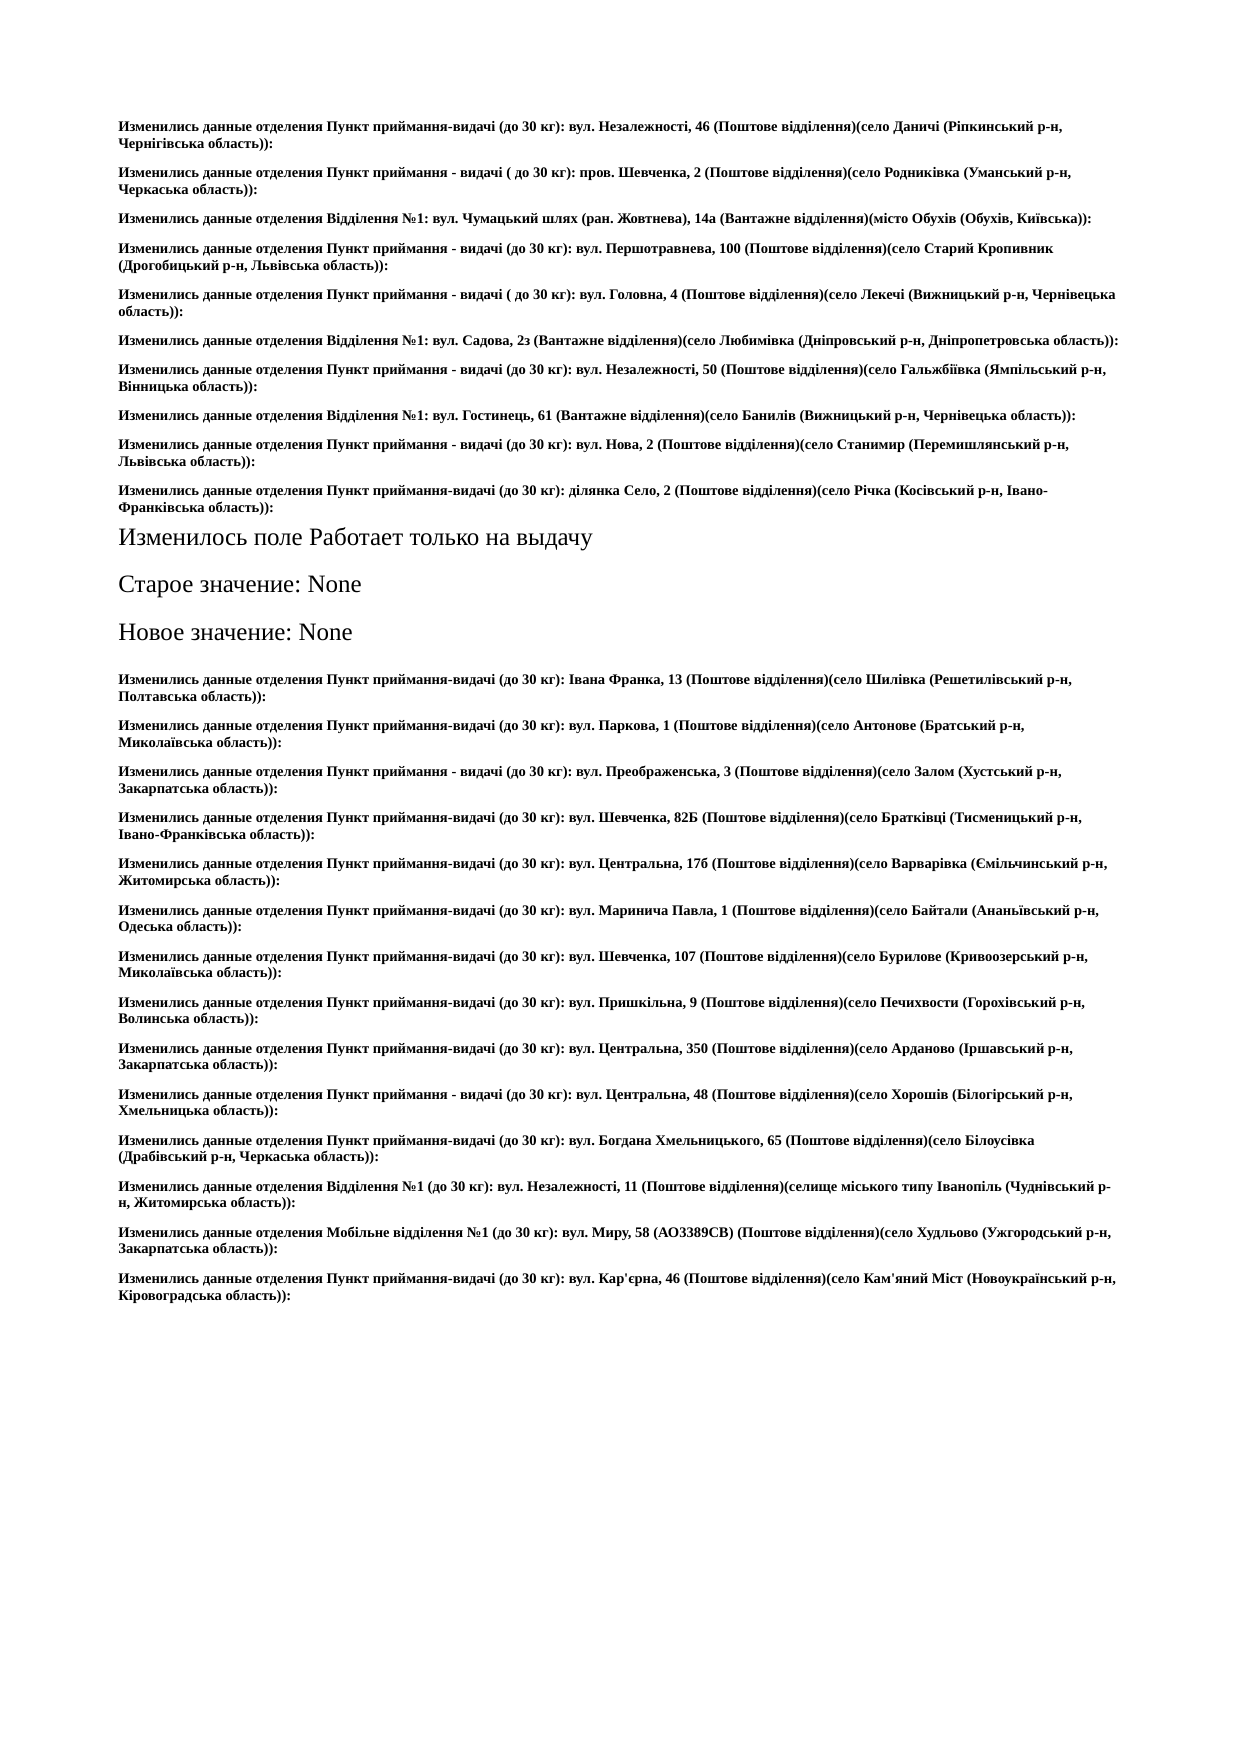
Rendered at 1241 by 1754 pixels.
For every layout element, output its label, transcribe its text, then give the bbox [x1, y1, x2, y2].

subtitle Изменились данные отделения Пункт приймання - видачі (до 30 кг): вул. Нова, 2 (Поштове відділення)(село Станимир (Перемишлянський р-н, Львівська область)): [118, 436, 1122, 470]
subtitle Изменились данные отделения Пункт приймання-видачі (до 30 кг): вул. Незалежності, 46 (Поштове відділення)(село Даничі (Ріпкинський р-н, Чернігівська область)): [118, 118, 1122, 152]
subtitle Изменились данные отделения Пункт приймання - видачі ( до 30 кг): пров. Шевченка, 2 (Поштове відділення)(село Родниківка (Уманський р-н, Черкаська область)): [118, 164, 1122, 198]
text Новое значение: None [118, 617, 1122, 646]
subtitle Изменились данные отделения Пункт приймання-видачі (до 30 кг): вул. Паркова, 1 (Поштове відділення)(село Антонове (Братський р-н, Миколаївська область)): [118, 717, 1122, 751]
subtitle Изменились данные отделения Пункт приймання - видачі (до 30 кг): вул. Першотравнева, 100 (Поштове відділення)(село Старий Кропивник (Дрогобицький р-н, Львівська область)): [118, 239, 1122, 273]
subtitle Изменились данные отделения Пункт приймання - видачі (до 30 кг): вул. Незалежності, 50 (Поштове відділення)(село Гальжбіївка (Ямпільський р-н, Вінницька область)): [118, 361, 1122, 394]
subtitle Изменились данные отделения Пункт приймання-видачі (до 30 кг): вул. Центральна, 17б (Поштове відділення)(село Варварівка (Ємільчинський р-н, Житомирська область)): [118, 855, 1122, 889]
subtitle Изменились данные отделения Пункт приймання - видачі (до 30 кг): вул. Центральна, 48 (Поштове відділення)(село Хорошів (Білогірський р-н, Хмельницька область)): [118, 1085, 1122, 1119]
subtitle Изменились данные отделения Пункт приймання-видачі (до 30 кг): Івана Франка, 13 (Поштове відділення)(село Шилівка (Решетилівський р-н, Полтавська область)): [118, 671, 1122, 704]
subtitle Изменились данные отделения Пункт приймання-видачі (до 30 кг): вул. Богдана Хмельницького, 65 (Поштове відділення)(село Білоусівка (Драбівський р-н, Черкаська область)): [118, 1131, 1122, 1165]
subtitle Изменились данные отделения Пункт приймання-видачі (до 30 кг): вул. Центральна, 350 (Поштове відділення)(село Арданово (Іршавський р-н, Закарпатська область)): [118, 1039, 1122, 1073]
subtitle Изменились данные отделения Відділення №1: вул. Садова, 2з (Вантажне відділення)(село Любимівка (Дніпровський р-н, Дніпропетровська область)): [118, 332, 1122, 348]
subtitle Изменились данные отделения Пункт приймання-видачі (до 30 кг): вул. Шевченка, 82Б (Поштове відділення)(село Братківці (Тисменицький р-н, Івано-Франківська область)): [118, 809, 1122, 843]
subtitle Изменились данные отделения Пункт приймання-видачі (до 30 кг): ділянка Село, 2 (Поштове відділення)(село Річка (Косівський р-н, Івано-Франківська область)): [118, 482, 1122, 516]
text Изменилось поле Работает только на выдачу [118, 522, 1122, 551]
subtitle Изменились данные отделения Мобільне відділення №1 (до 30 кг): вул. Миру, 58 (АО3389СВ) (Поштове відділення)(село Худльово (Ужгородський р-н, Закарпатська область)): [118, 1223, 1122, 1257]
subtitle Изменились данные отделения Відділення №1 (до 30 кг): вул. Незалежності, 11 (Поштове відділення)(селище міського типу Іванопіль (Чуднівський р-н, Житомирська область)): [118, 1177, 1122, 1211]
subtitle Изменились данные отделения Пункт приймання-видачі (до 30 кг): вул. Шевченка, 107 (Поштове відділення)(село Бурилове (Кривоозерський р-н, Миколаївська область)): [118, 947, 1122, 981]
subtitle Изменились данные отделения Пункт приймання - видачі ( до 30 кг): вул. Головна, 4 (Поштове відділення)(село Лекечі (Вижницький р-н, Чернівецька область)): [118, 286, 1122, 319]
text Старое значение: None [118, 569, 1122, 598]
subtitle Изменились данные отделения Пункт приймання-видачі (до 30 кг): вул. Пришкільна, 9 (Поштове відділення)(село Печихвости (Горохівський р-н, Волинська область)): [118, 993, 1122, 1027]
subtitle Изменились данные отделения Відділення №1: вул. Гостинець, 61 (Вантажне відділення)(село Банилів (Вижницький р-н, Чернівецька область)): [118, 407, 1122, 424]
subtitle Изменились данные отделения Пункт приймання - видачі (до 30 кг): вул. Преображенська, 3 (Поштове відділення)(село Залом (Хустський р-н, Закарпатська область)): [118, 763, 1122, 797]
subtitle Изменились данные отделения Пункт приймання-видачі (до 30 кг): вул. Кар'єрна, 46 (Поштове відділення)(село Кам'яний Міст (Новоукраїнський р-н, Кіровоградська область)): [118, 1269, 1122, 1303]
subtitle Изменились данные отделения Пункт приймання-видачі (до 30 кг): вул. Маринича Павла, 1 (Поштове відділення)(село Байтали (Ананьївський р-н, Одеська область)): [118, 901, 1122, 935]
subtitle Изменились данные отделения Відділення №1: вул. Чумацький шлях (ран. Жовтнева), 14а (Вантажне відділення)(місто Обухів (Обухів, Київська)): [118, 210, 1122, 227]
